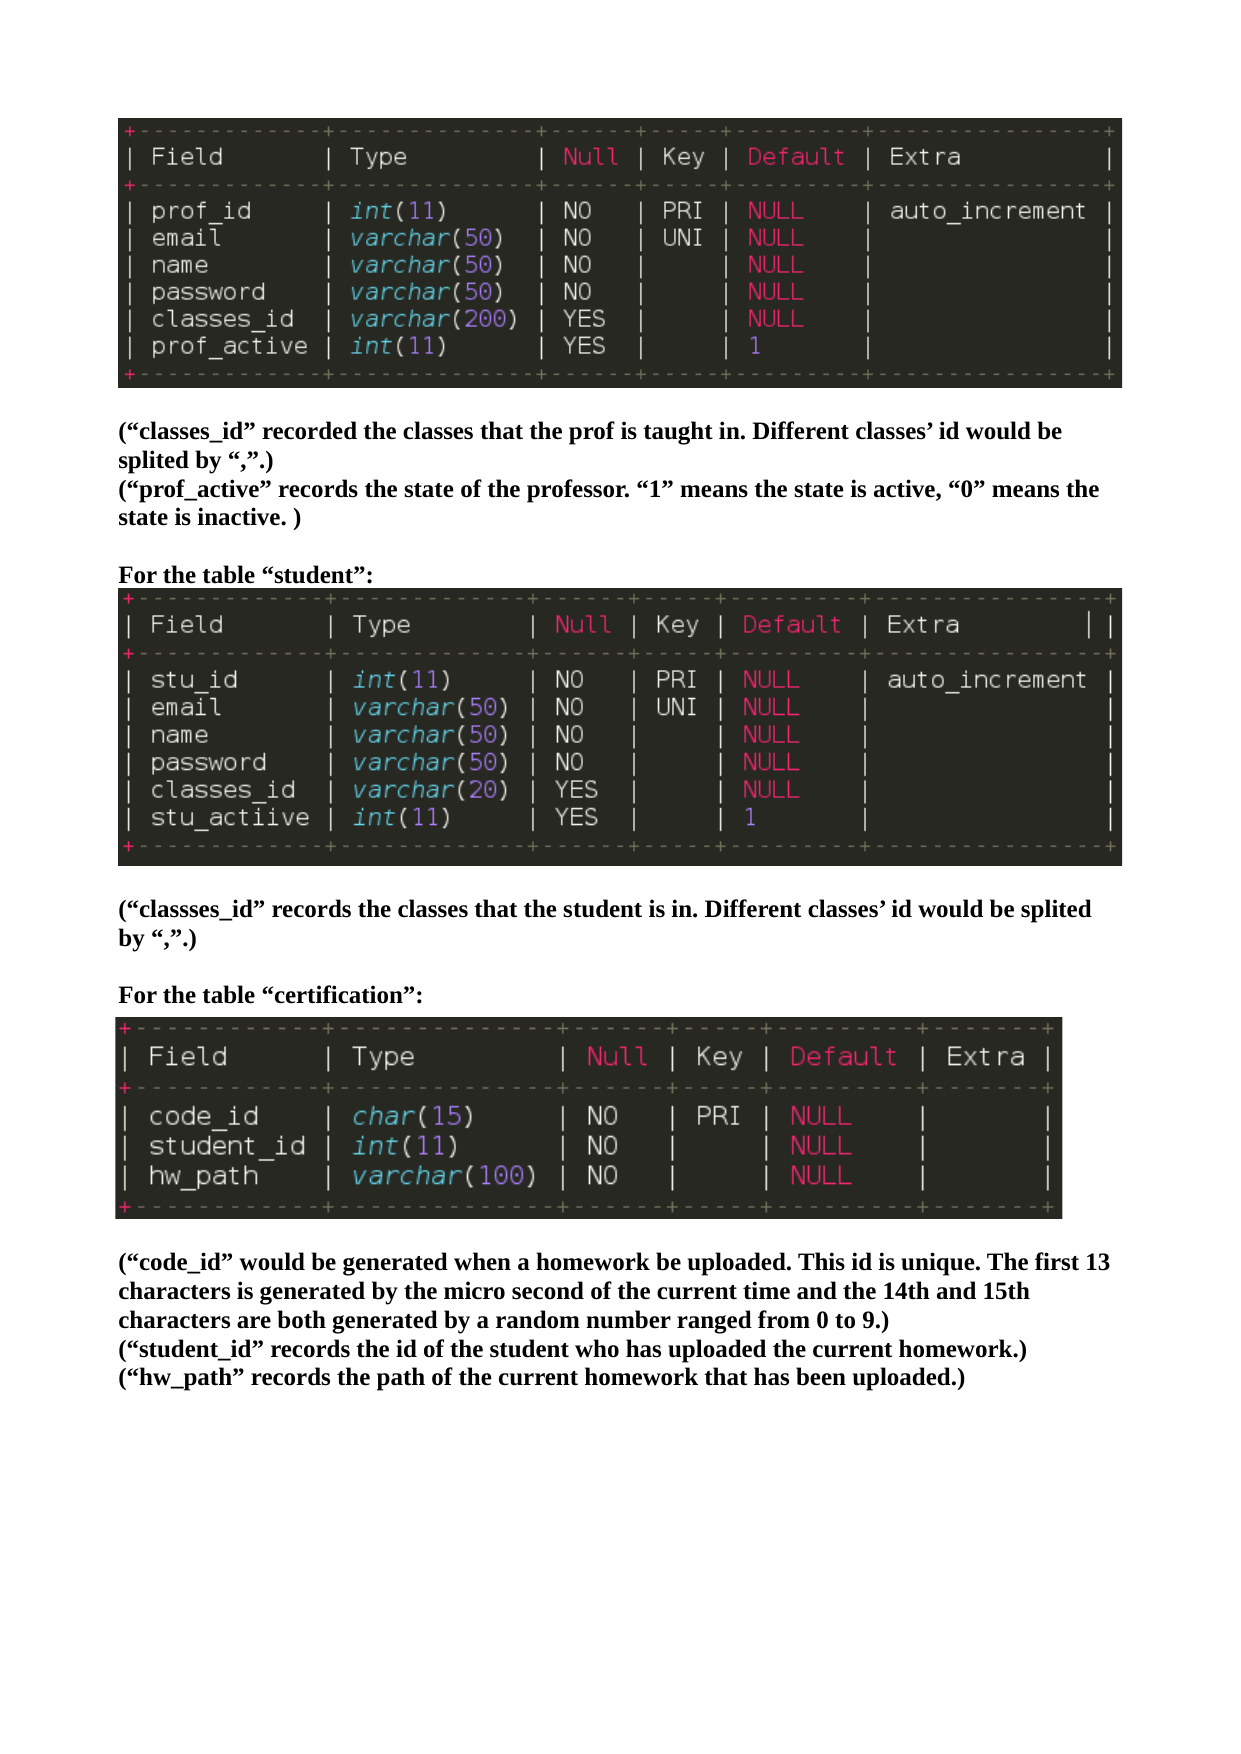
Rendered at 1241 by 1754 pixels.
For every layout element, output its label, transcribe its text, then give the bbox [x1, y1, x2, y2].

text (“classses_id” records the classes that the student is in. Different classes’ id would be splited by “,”.) [118, 894, 1122, 952]
text (“student_id” records the id of the student who has uploaded the current homework.) [118, 1334, 1122, 1362]
picture [115, 1017, 1063, 1219]
text (“prof_active” records the state of the professor. “1” means the state is active, “0” means the state is inactive. ) [118, 474, 1122, 531]
text (“hw_path” records the path of the current homework that has been uploaded.) [118, 1362, 1122, 1391]
text (“classes_id” recorded the classes that the prof is taught in. Different classes’ id would be splited by “,”.) [118, 416, 1122, 474]
text For the table “student”: [118, 560, 1122, 588]
picture [118, 118, 1123, 388]
text (“code_id” would be generated when a homework be uploaded. This id is unique. The first 13 characters is generated by the micro second of the current time and the 14th and 15th characters are both generated by a random number ranged from 0 to 9.) [118, 1247, 1122, 1334]
text For the table “certification”: [118, 981, 1122, 1009]
picture [118, 588, 1123, 866]
